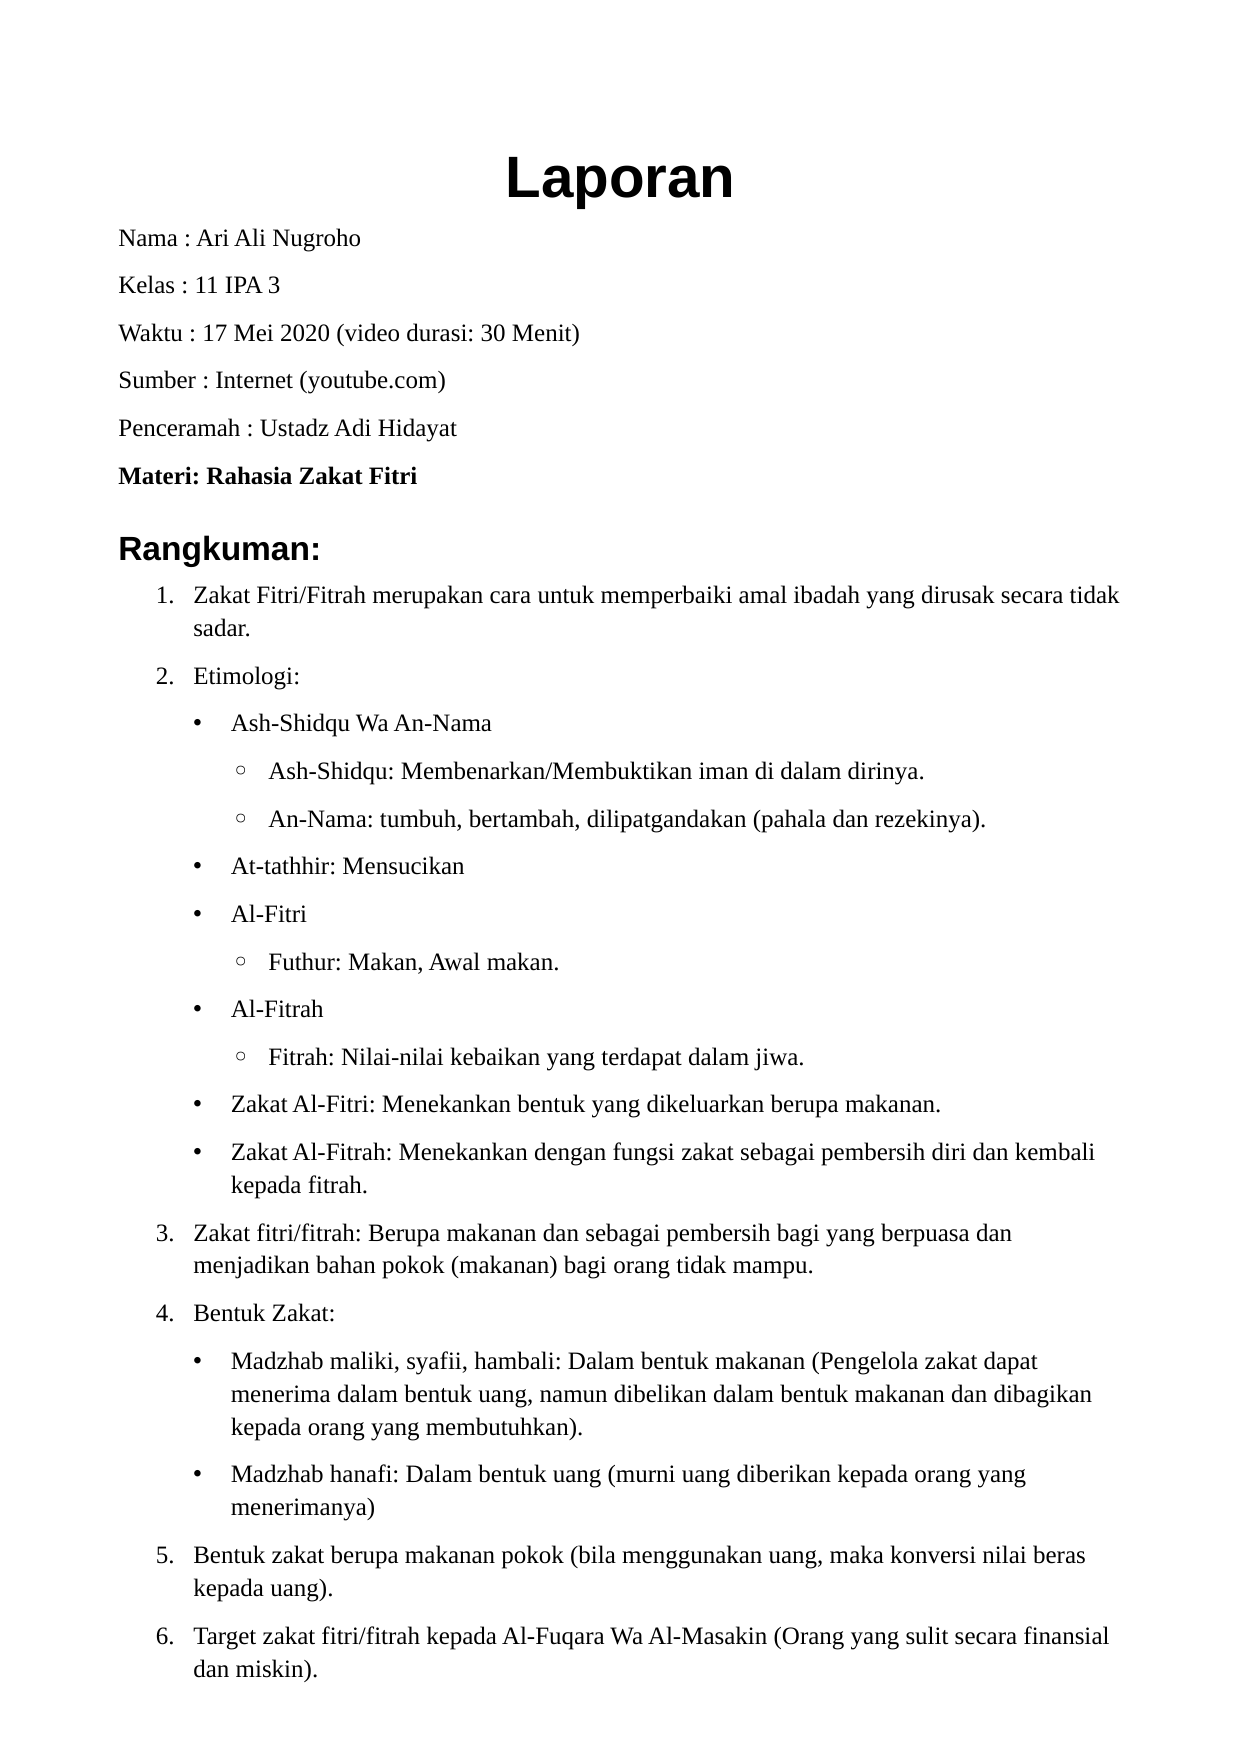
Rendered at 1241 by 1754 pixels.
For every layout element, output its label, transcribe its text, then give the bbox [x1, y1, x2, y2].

text Nama : Ari Ali Nugroho [118, 223, 1122, 251]
text Waktu : 17 Mei 2020 (video durasi: 30 Menit) [118, 318, 1122, 347]
list Madzhab hanafi: Dalam bentuk uang (murni uang diberikan kepada orang yang menerimanya) [193, 1459, 1122, 1521]
title Laporan [118, 143, 1122, 210]
list Zakat fitri/fitrah: Berupa makanan dan sebagai pembersih bagi yang berpuasa dan menjadikan bahan pokok (makanan) bagi orang tidak mampu. [156, 1218, 1122, 1279]
list Fitrah: Nilai-nilai kebaikan yang terdapat dalam jiwa. [231, 1042, 1122, 1071]
list An-Nama: tumbuh, bertambah, dilipatgandakan (pahala dan rezekinya). [231, 804, 1122, 832]
list Bentuk Zakat: [156, 1298, 1122, 1327]
list Zakat Al-Fitri: Menekankan bentuk yang dikeluarkan berupa makanan. [193, 1089, 1122, 1118]
text Penceramah : Ustadz Adi Hidayat [118, 413, 1122, 442]
list Ash-Shidqu Wa An-Nama [193, 708, 1122, 737]
text Materi: Rahasia Zakat Fitri [118, 461, 1122, 489]
list Etimologi: [156, 661, 1122, 690]
list Al-Fitri [193, 899, 1122, 928]
text Kelas : 11 IPA 3 [118, 270, 1122, 299]
list Madzhab maliki, syafii, hambali: Dalam bentuk makanan (Pengelola zakat dapat menerima dalam bentuk uang, namun dibelikan dalam bentuk makanan dan dibagikan kepada orang yang membutuhkan). [193, 1346, 1122, 1441]
list Futhur: Makan, Awal makan. [231, 947, 1122, 975]
list Zakat Al-Fitrah: Menekankan dengan fungsi zakat sebagai pembersih diri dan kembali kepada fitrah. [193, 1137, 1122, 1199]
list Al-Fitrah [193, 994, 1122, 1023]
subtitle Rangkuman: [118, 529, 1122, 568]
list Zakat Fitri/Fitrah merupakan cara untuk memperbaiki amal ibadah yang dirusak secara tidak sadar. [156, 580, 1122, 642]
list Target zakat fitri/fitrah kepada Al-Fuqara Wa Al-Masakin (Orang yang sulit secara finansial dan miskin). [156, 1621, 1122, 1682]
list At-tathhir: Mensucikan [193, 851, 1122, 880]
text Sumber : Internet (youtube.com) [118, 366, 1122, 394]
list Bentuk zakat berupa makanan pokok (bila menggunakan uang, maka konversi nilai beras kepada uang). [156, 1540, 1122, 1602]
list Ash-Shidqu: Membenarkan/Membuktikan iman di dalam dirinya. [231, 756, 1122, 785]
